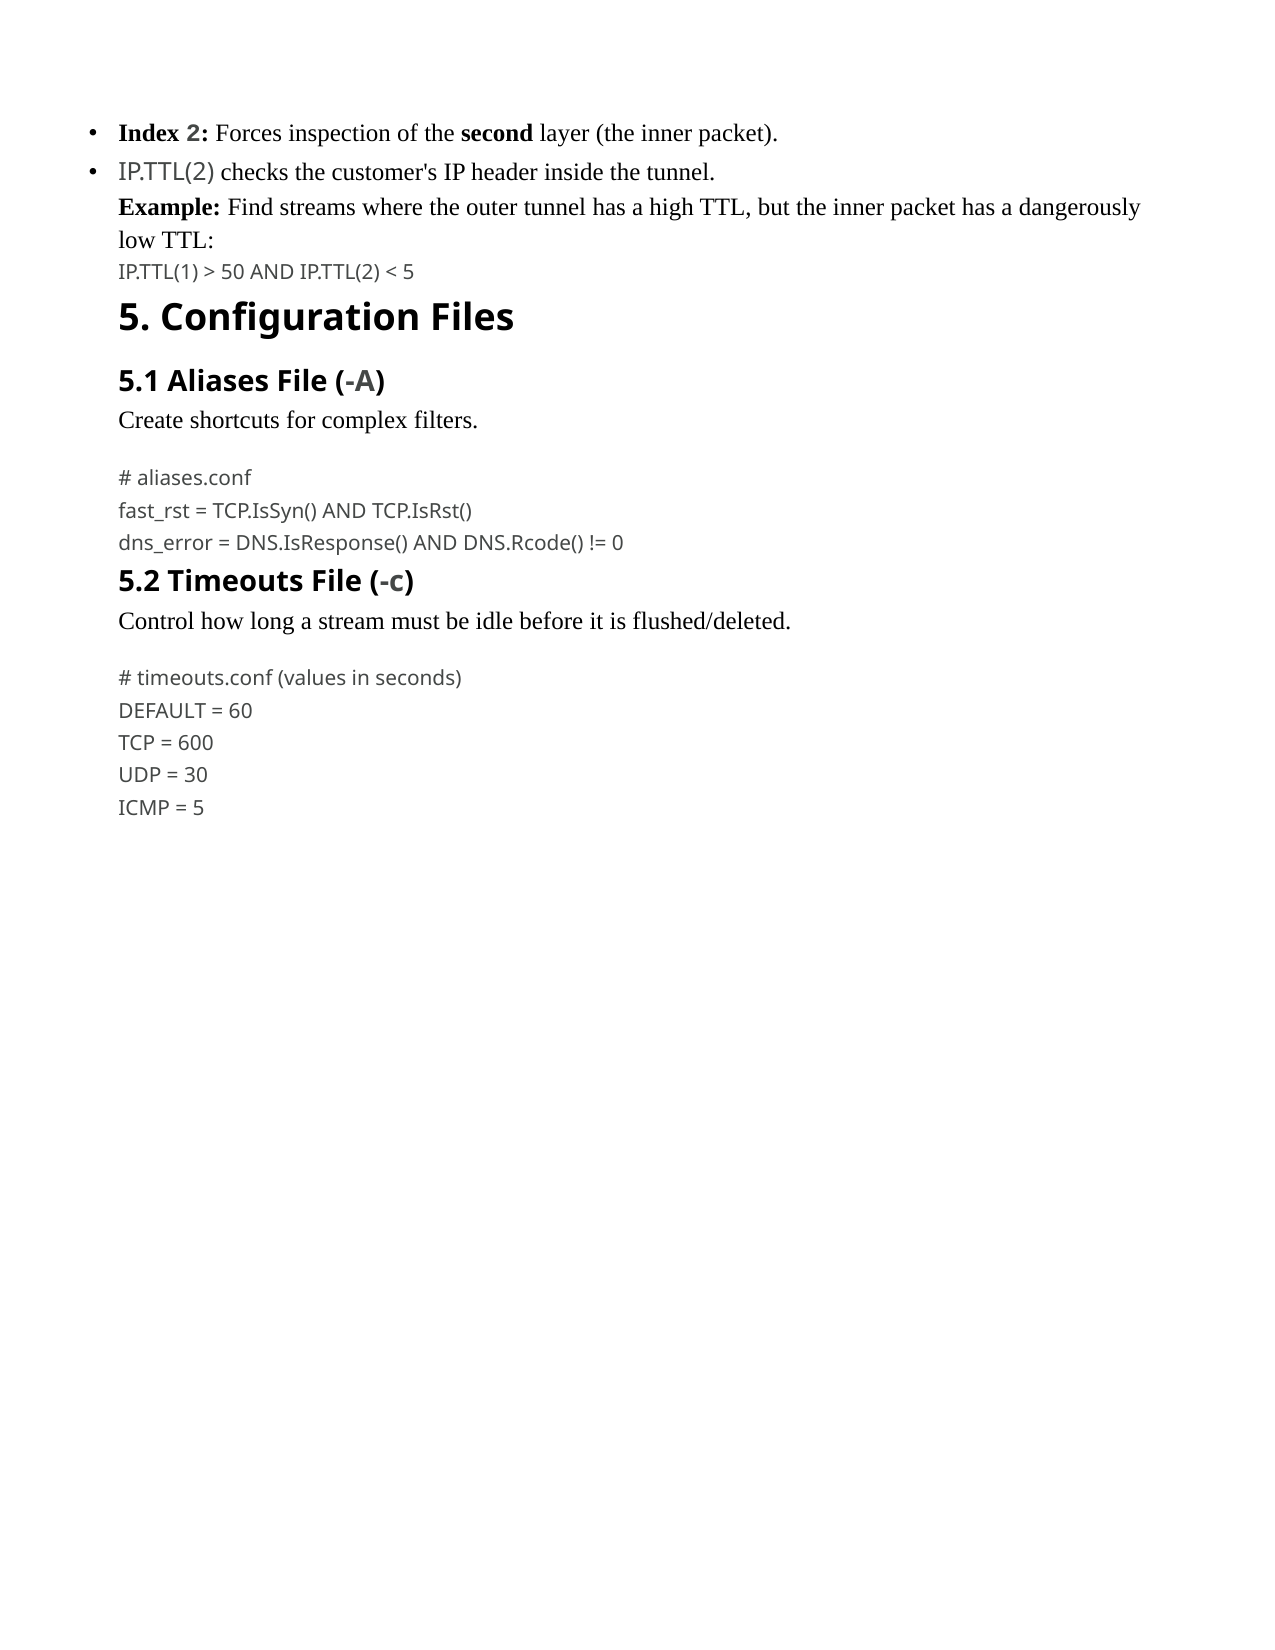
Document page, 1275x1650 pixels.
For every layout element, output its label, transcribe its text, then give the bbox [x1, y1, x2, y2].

text ICMP = 5 [118, 793, 1157, 821]
text # aliases.conf [118, 463, 1157, 492]
text Control how long a stream must be idle before it is flushed/deleted. [118, 606, 1157, 634]
subtitle 5.1 Aliases File (-A) [118, 360, 1157, 400]
text TCP = 600 [118, 728, 1157, 757]
text # timeouts.conf (values in seconds) [118, 663, 1157, 692]
list Index 2: Forces inspection of the second layer (the inner packet). [118, 118, 1157, 149]
subtitle 5.2 Timeouts File (-c) [118, 561, 1157, 600]
text IP.TTL(1) > 50 AND IP.TTL(2) < 5 [118, 257, 1157, 286]
text UDP = 30 [118, 761, 1157, 789]
list IP.TTL(2) checks the customer's IP header inside the tunnel. [118, 153, 1157, 187]
text Example: Find streams where the outer tunnel has a high TTL, but the inner packet has a dangerously low TTL: [118, 192, 1157, 253]
text Create shortcuts for complex filters. [118, 406, 1157, 434]
text dns_error = DNS.IsResponse() AND DNS.Rcode() != 0 [118, 528, 1157, 557]
text DEFAULT = 60 [118, 696, 1157, 724]
subtitle 5. Configuration Files [118, 290, 1157, 341]
text fast_rst = TCP.IsSyn() AND TCP.IsRst() [118, 496, 1157, 524]
